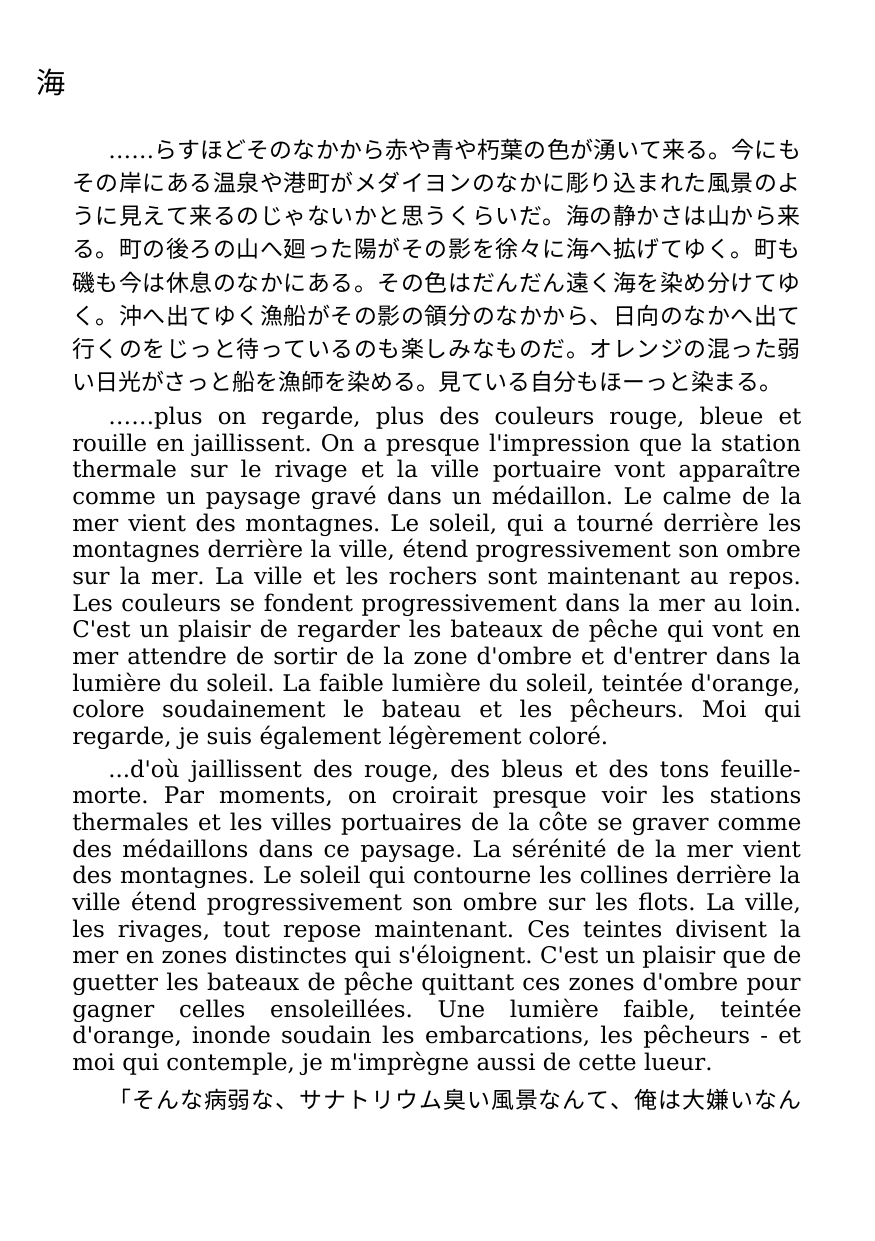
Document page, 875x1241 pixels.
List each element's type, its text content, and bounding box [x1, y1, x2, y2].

text ...d'où jaillissent des rouge, des bleus et des tons feuille-morte. Par moments, on croirait presque voir les stations thermales et les villes portuaires de la côte se graver comme des médaillons dans ce paysage. La sérénité de la mer vient des montagnes. Le soleil qui contourne les collines derrière la ville étend progressivement son ombre sur les flots. La ville, les rivages, tout repose maintenant. Ces teintes divisent la mer en zones distinctes qui s'éloignent. C'est un plaisir que de guetter les bateaux de pêche quittant ces zones d'ombre pour gagner celles ensoleillées. Une lumière faible, teintée d'orange, inonde soudain les embarcations, les pêcheurs - et moi qui contemple, je m'imprègne aussi de cette lueur. [72, 756, 802, 1076]
text 「そんな病弱な、サナトリウム臭い風景なんて、俺は大嫌いなん [72, 1082, 802, 1115]
text ……らすほどそのなかから赤や青や朽葉の色が湧いて来る。今にもその岸にある温泉や港町がメダイヨンのなかに彫り込まれた風景のように見えて来るのじゃないかと思うくらいだ。海の静かさは山から来る。町の後ろの山へ廻った陽がその影を徐々に海へ拡げてゆく。町も磯も今は休息のなかにある。その色はだんだん遠く海を染め分けてゆく。沖へ出てゆく漁船がその影の領分のなかから、日向のなかへ出て行くのをじっと待っているのも楽しみなものだ。オレンジの混った弱い日光がさっと船を漁師を染める。見ている自分もほーっと染まる。 [72, 132, 802, 397]
text ……plus on regarde, plus des couleurs rouge, bleue et rouille en jaillissent. On a presque l'impression que la station thermale sur le rivage et la ville portuaire vont apparaître comme un paysage gravé dans un médaillon. Le calme de la mer vient des montagnes. Le soleil, qui a tourné derrière les montagnes derrière la ville, étend progressivement son ombre sur la mer. La ville et les rochers sont maintenant au repos. Les couleurs se fondent progressivement dans la mer au loin. C'est un plaisir de regarder les bateaux de pêche qui vont en mer attendre de sortir de la zone d'ombre et d'entrer dans la lumière du soleil. La faible lumière du soleil, teintée d'orange, colore soudainement le bateau et les pêcheurs. Moi qui regarde, je suis également légèrement coloré. [72, 403, 802, 750]
subtitle 海 [36, 60, 838, 102]
